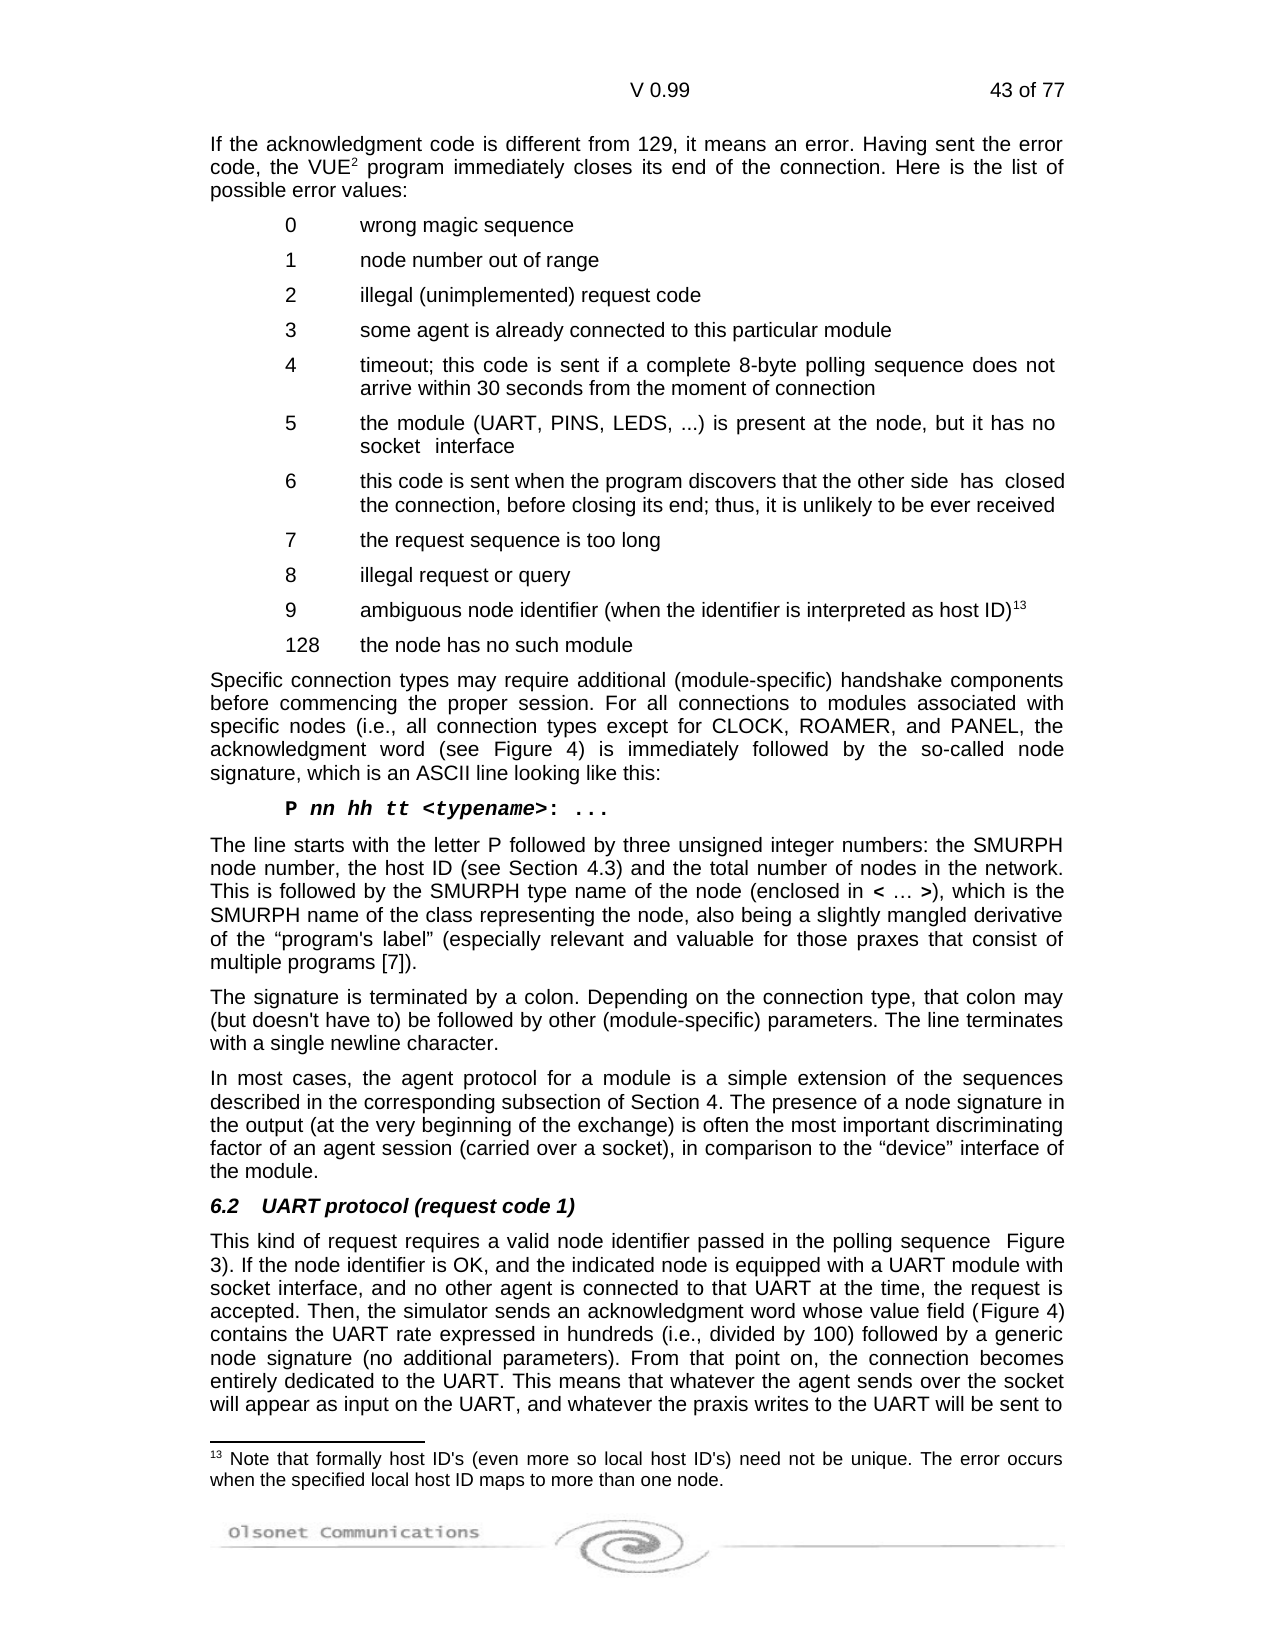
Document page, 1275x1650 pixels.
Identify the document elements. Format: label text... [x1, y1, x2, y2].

text 4 timeout; this code is sent if a complete 8-byte polling sequence does not arrive within 30 seconds from the moment of connection [285, 354, 1065, 400]
text The line starts with the letter P followed by three unsigned integer numbers: the SMURPH node number, the host ID (see Section 4.3) and the total number of nodes in the network. This is followed by the SMURPH type name of the node (enclosed in < … >), which is the SMURPH name of the class representing the node, also being a slightly mangled derivative of the “program's label” (especially relevant and valuable for those praxes that consist of multiple programs [7]). [210, 833, 1065, 974]
text P nn hh tt <typename>: ... [210, 796, 1065, 821]
text 6 this code is sent when the program discovers that the other side has closed the connection, before closing its end; thus, it is unlikely to be ever received [285, 470, 1065, 517]
text Specific connection types may require additional (module-specific) handshake components before commencing the proper session. For all connections to modules associated with specific nodes (i.e., all connection types except for CLOCK, ROAMER, and PANEL, the acknowledgment word (see Figure 4) is immediately followed by the so-called node signature, which is an ASCII line looking like this: [210, 668, 1065, 784]
text The signature is terminated by a colon. Depending on the connection type, that colon may (but doesn't have to) be followed by other (module-specific) parameters. The line terminates with a single newline character. [210, 986, 1065, 1055]
text 3 some agent is already connected to this particular module [285, 319, 1065, 342]
text This kind of request requires a valid node identifier passed in the polling sequence Figure 3). If the node identifier is OK, and the indicated node is equipped with a UART module with socket interface, and no other agent is connected to that UART at the time, the request is accepted. Then, the simulator sends an acknowledgment word whose value field (Figure 4) contains the UART rate expressed in hundreds (i.e., divided by 100) followed by a generic node signature (no additional parameters). From that point on, the connection becomes entirely dedicated to the UART. This means that whatever the agent sends over the socket will appear as input on the UART, and whatever the praxis writes to the UART will be sent to [210, 1230, 1065, 1416]
picture [210, 1504, 1065, 1596]
text If the acknowledgment code is different from 129, it means an error. Having sent the error code, the VUE2 program immediately closes its end of the connection. Here is the list of possible error values: [210, 132, 1065, 202]
subtitle UART protocol (request code 1) [210, 1195, 1065, 1218]
text 9 ambiguous node identifier (when the identifier is interpreted as host ID) [285, 598, 1065, 622]
text 5 the module (UART, PINS, LEDS, ...) is present at the node, but it has no socket interface [285, 412, 1065, 458]
text Note that formally host ID's (even more so local host ID's) need not be unique. The error occurs when the specified local host ID maps to more than one node. [210, 1448, 1065, 1490]
text 1 node number out of range [285, 249, 1065, 272]
text 2 illegal (unimplemented) request code [285, 284, 1065, 307]
text In most cases, the agent protocol for a module is a simple extension of the sequences described in the corresponding subsection of Section 4. The presence of a node signature in the output (at the very beginning of the exchange) is often the most important discriminating factor of an agent session (carried over a socket), in comparison to the “device” interface of the module. [210, 1067, 1065, 1183]
text 7 the request sequence is too long [285, 528, 1065, 552]
text 128 the node has no such module [285, 633, 1065, 657]
text 0 wrong magic sequence [285, 214, 1065, 237]
text 8 illegal request or query [285, 563, 1065, 587]
